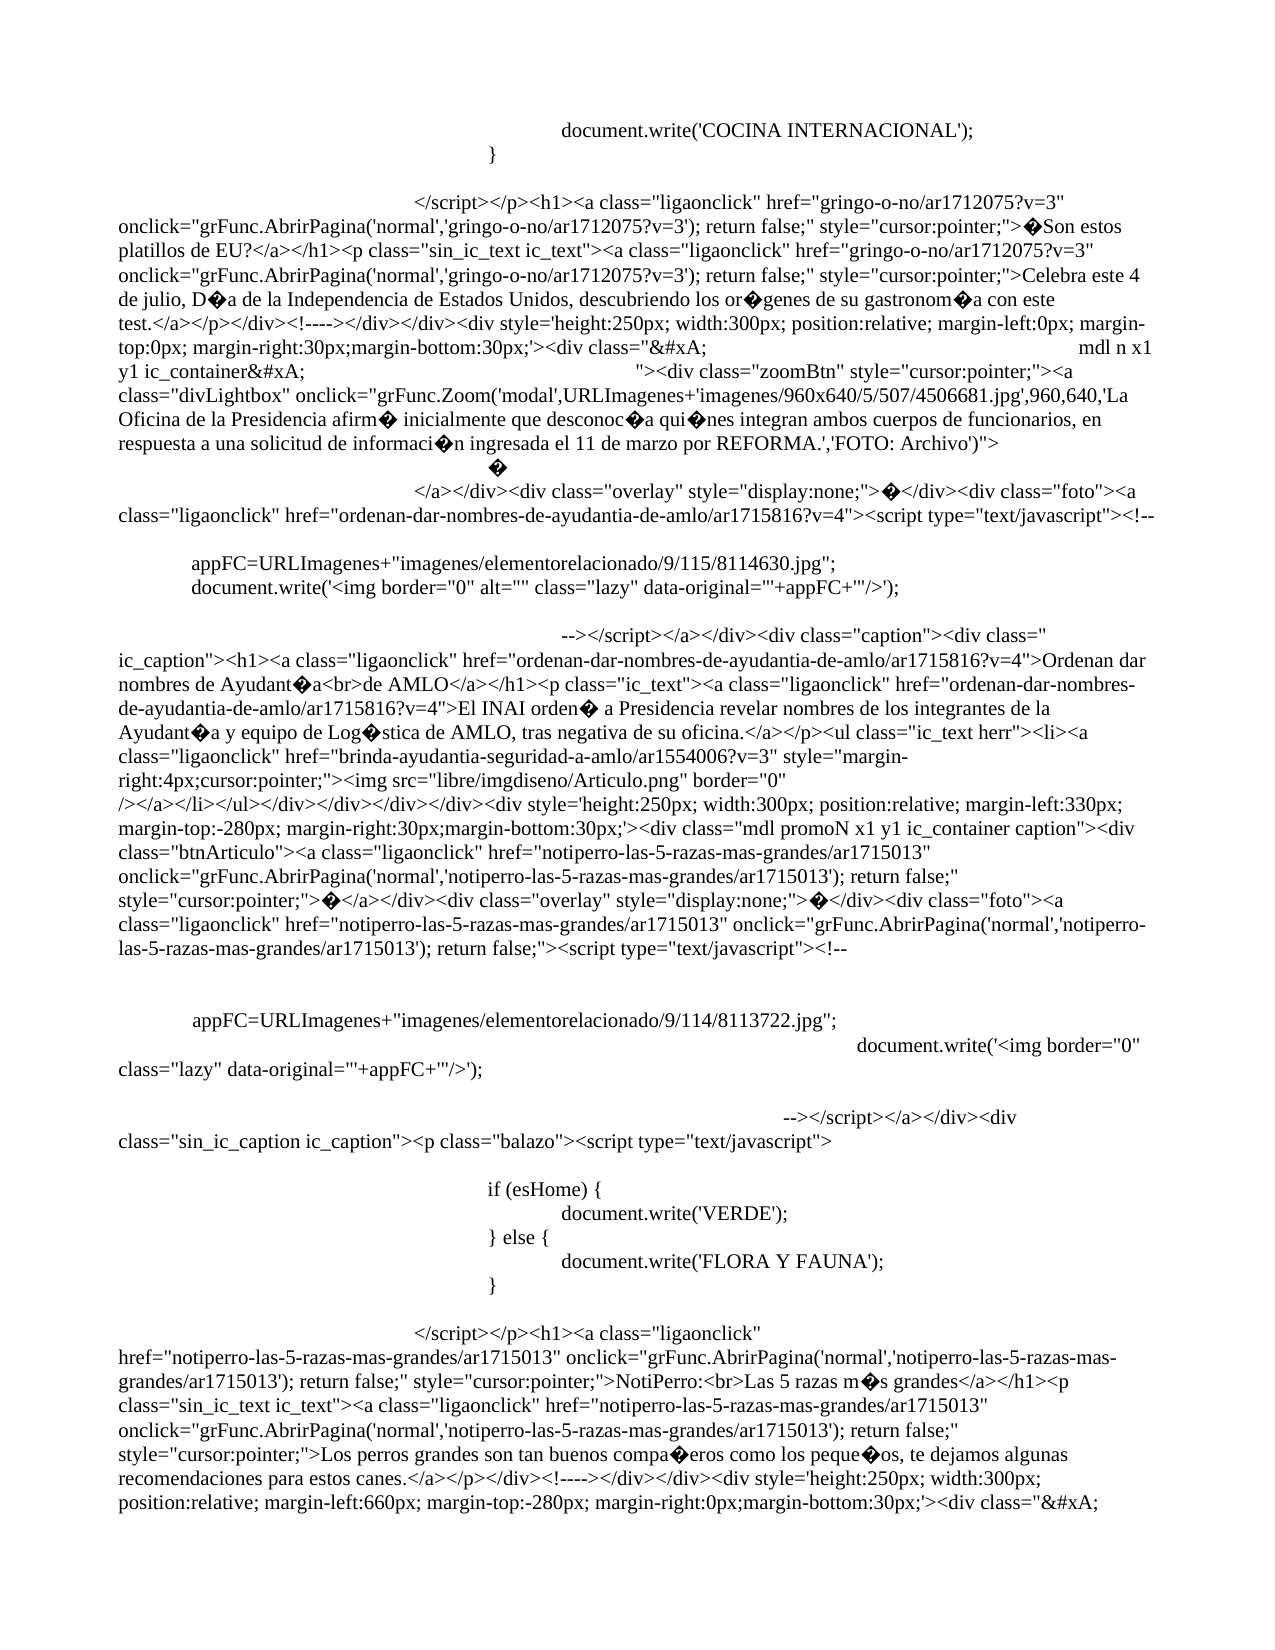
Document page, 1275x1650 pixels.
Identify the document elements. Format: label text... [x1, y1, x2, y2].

text document.write('VERDE'); [118, 1201, 1157, 1225]
text appFC=URLImagenes+"imagenes/elementorelacionado/9/115/8114630.jpg"; [118, 551, 1157, 575]
text </a></div><div class="overlay" style="display:none;">�</div><div class="foto"><a class="ligaonclick" href="ordenan-dar-nombres-de-ayudantia-de-amlo/ar1715816?v=4"><script type="text/javascript"><!-- [118, 479, 1157, 527]
text </script></p><h1><a class="ligaonclick" href="gringo-o-no/ar1712075?v=3" onclick="grFunc.AbrirPagina('normal','gringo-o-no/ar1712075?v=3'); return false;" style="cursor:pointer;">�Son estos platillos de EU?</a></h1><p class="sin_ic_text ic_text"><a class="ligaonclick" href="gringo-o-no/ar1712075?v=3" onclick="grFunc.AbrirPagina('normal','gringo-o-no/ar1712075?v=3'); return false;" style="cursor:pointer;">Celebra este 4 de julio, D�a de la Independencia de Estados Unidos, descubriendo los or�genes de su gastronom�a con este test.</a></p></div><!----></div></div><div style='height:250px; width:300px; position:relative; margin-left:0px; margin-top:0px; margin-right:30px;margin-bottom:30px;'><div class="&#xA; mdl n x1 y1 ic_container&#xA; "><div class="zoomBtn" style="cursor:pointer;"><a class="divLightbox" onclick="grFunc.Zoom('modal',URLImagenes+'imagenes/960x640/5/507/4506681.jpg',960,640,'La Oficina de la Presidencia afirm� inicialmente que desconoc�a qui�nes integran ambos cuerpos de funcionarios, en respuesta a una solicitud de informaci�n ingresada el 11 de marzo por REFORMA.','FOTO: Archivo')"> [118, 190, 1157, 455]
text � [118, 455, 1157, 479]
text --></script></a></div><div class="sin_ic_caption ic_caption"><p class="balazo"><script type="text/javascript"> [118, 1105, 1157, 1153]
text --></script></a></div><div class="caption"><div class=" ic_caption"><h1><a class="ligaonclick" href="ordenan-dar-nombres-de-ayudantia-de-amlo/ar1715816?v=4">Ordenan dar nombres de Ayudant�a<br>de AMLO</a></h1><p class="ic_text"><a class="ligaonclick" href="ordenan-dar-nombres-de-ayudantia-de-amlo/ar1715816?v=4">El INAI orden� a Presidencia revelar nombres de los integrantes de la Ayudant�a y equipo de Log�stica de AMLO, tras negativa de su oficina.</a></p><ul class="ic_text herr"><li><a class="ligaonclick" href="brinda-ayudantia-seguridad-a-amlo/ar1554006?v=3" style="margin-right:4px;cursor:pointer;"><img src="libre/imgdiseno/Articulo.png" border="0" /></a></li></ul></div></div></div></div><div style='height:250px; width:300px; position:relative; margin-left:330px; margin-top:-280px; margin-right:30px;margin-bottom:30px;'><div class="mdl promoN x1 y1 ic_container caption"><div class="btnArticulo"><a class="ligaonclick" href="notiperro-las-5-razas-mas-grandes/ar1715013" onclick="grFunc.AbrirPagina('normal','notiperro-las-5-razas-mas-grandes/ar1715013'); return false;" style="cursor:pointer;">�</a></div><div class="overlay" style="display:none;">�</div><div class="foto"><a class="ligaonclick" href="notiperro-las-5-razas-mas-grandes/ar1715013" onclick="grFunc.AbrirPagina('normal','notiperro-las-5-razas-mas-grandes/ar1715013'); return false;"><script type="text/javascript"><!-- [118, 623, 1157, 960]
text appFC=URLImagenes+"imagenes/elementorelacionado/9/114/8113722.jpg"; [118, 984, 1157, 1032]
text } [118, 142, 1157, 166]
text document.write('FLORA Y FAUNA'); [118, 1249, 1157, 1273]
text if (esHome) { [118, 1177, 1157, 1201]
text } else { [118, 1225, 1157, 1249]
text </script></p><h1><a class="ligaonclick" href="notiperro-las-5-razas-mas-grandes/ar1715013" onclick="grFunc.AbrirPagina('normal','notiperro-las-5-razas-mas-grandes/ar1715013'); return false;" style="cursor:pointer;">NotiPerro:<br>Las 5 razas m�s grandes</a></h1><p class="sin_ic_text ic_text"><a class="ligaonclick" href="notiperro-las-5-razas-mas-grandes/ar1715013" onclick="grFunc.AbrirPagina('normal','notiperro-las-5-razas-mas-grandes/ar1715013'); return false;" style="cursor:pointer;">Los perros grandes son tan buenos compa�eros como los peque�os, te dejamos algunas recomendaciones para estos canes.</a></p></div><!----></div></div><div style='height:250px; width:300px; position:relative; margin-left:660px; margin-top:-280px; margin-right:0px;margin-bottom:30px;'><div class="&#xA; [118, 1321, 1157, 1514]
text document.write('<img border="0" alt="" class="lazy" data-original="'+appFC+'"/>'); [118, 575, 1157, 599]
text } [118, 1273, 1157, 1297]
text document.write('COCINA INTERNACIONAL'); [118, 118, 1157, 142]
text document.write('<img border="0" class="lazy" data-original="'+appFC+'"/>'); [118, 1032, 1157, 1081]
